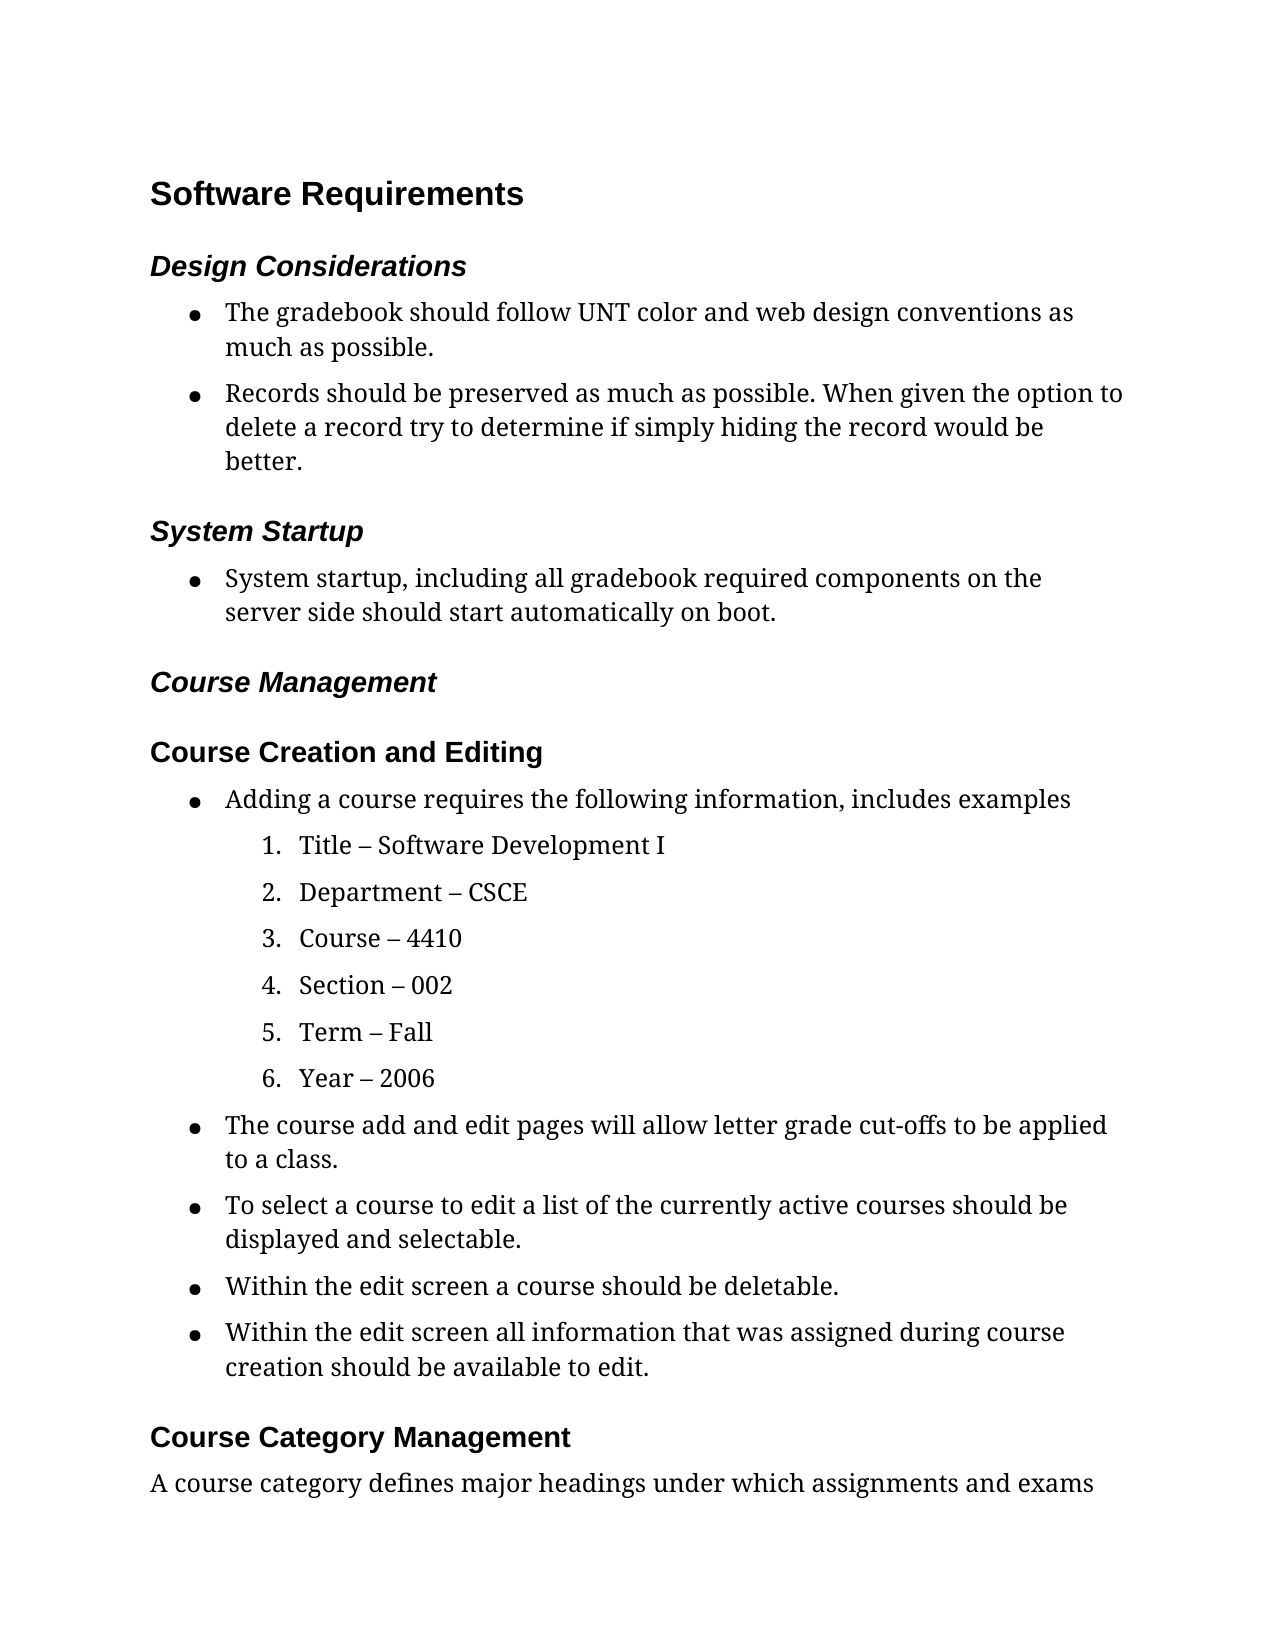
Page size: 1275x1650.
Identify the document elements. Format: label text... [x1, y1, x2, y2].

list Within the edit screen a course should be deletable. [187, 1268, 1125, 1303]
list Adding a course requires the following information, includes examples [187, 781, 1125, 815]
subtitle Course Management [150, 666, 1125, 699]
list System startup, including all gradebook required components on the server side should start automatically on boot. [187, 561, 1125, 629]
text A course category defines major headings under which assignments and exams [150, 1466, 1125, 1500]
list Course – 4410 [261, 921, 1125, 955]
subtitle Design Considerations [150, 250, 1125, 283]
list Year – 2006 [261, 1061, 1125, 1095]
list The gradebook should follow UNT color and web design conventions as much as possible. [187, 295, 1125, 363]
list The course add and edit pages will allow letter grade cut-offs to be applied to a class. [187, 1107, 1125, 1175]
subtitle Software Requirements [150, 175, 1125, 212]
subtitle Course Creation and Editing [150, 736, 1125, 769]
list Section – 002 [261, 968, 1125, 1002]
list Records should be preserved as much as possible. When given the option to delete a record try to determine if simply hiding the record would be better. [187, 376, 1125, 478]
subtitle System Startup [150, 515, 1125, 548]
list Department – CSCE [261, 874, 1125, 908]
list Title – Software Development I [261, 828, 1125, 862]
list To select a course to edit a list of the currently active courses should be displayed and selectable. [187, 1188, 1125, 1256]
subtitle Course Category Management [150, 1421, 1125, 1453]
list Term – Fall [261, 1014, 1125, 1048]
list Within the edit screen all information that was assigned during course creation should be available to edit. [187, 1315, 1125, 1383]
